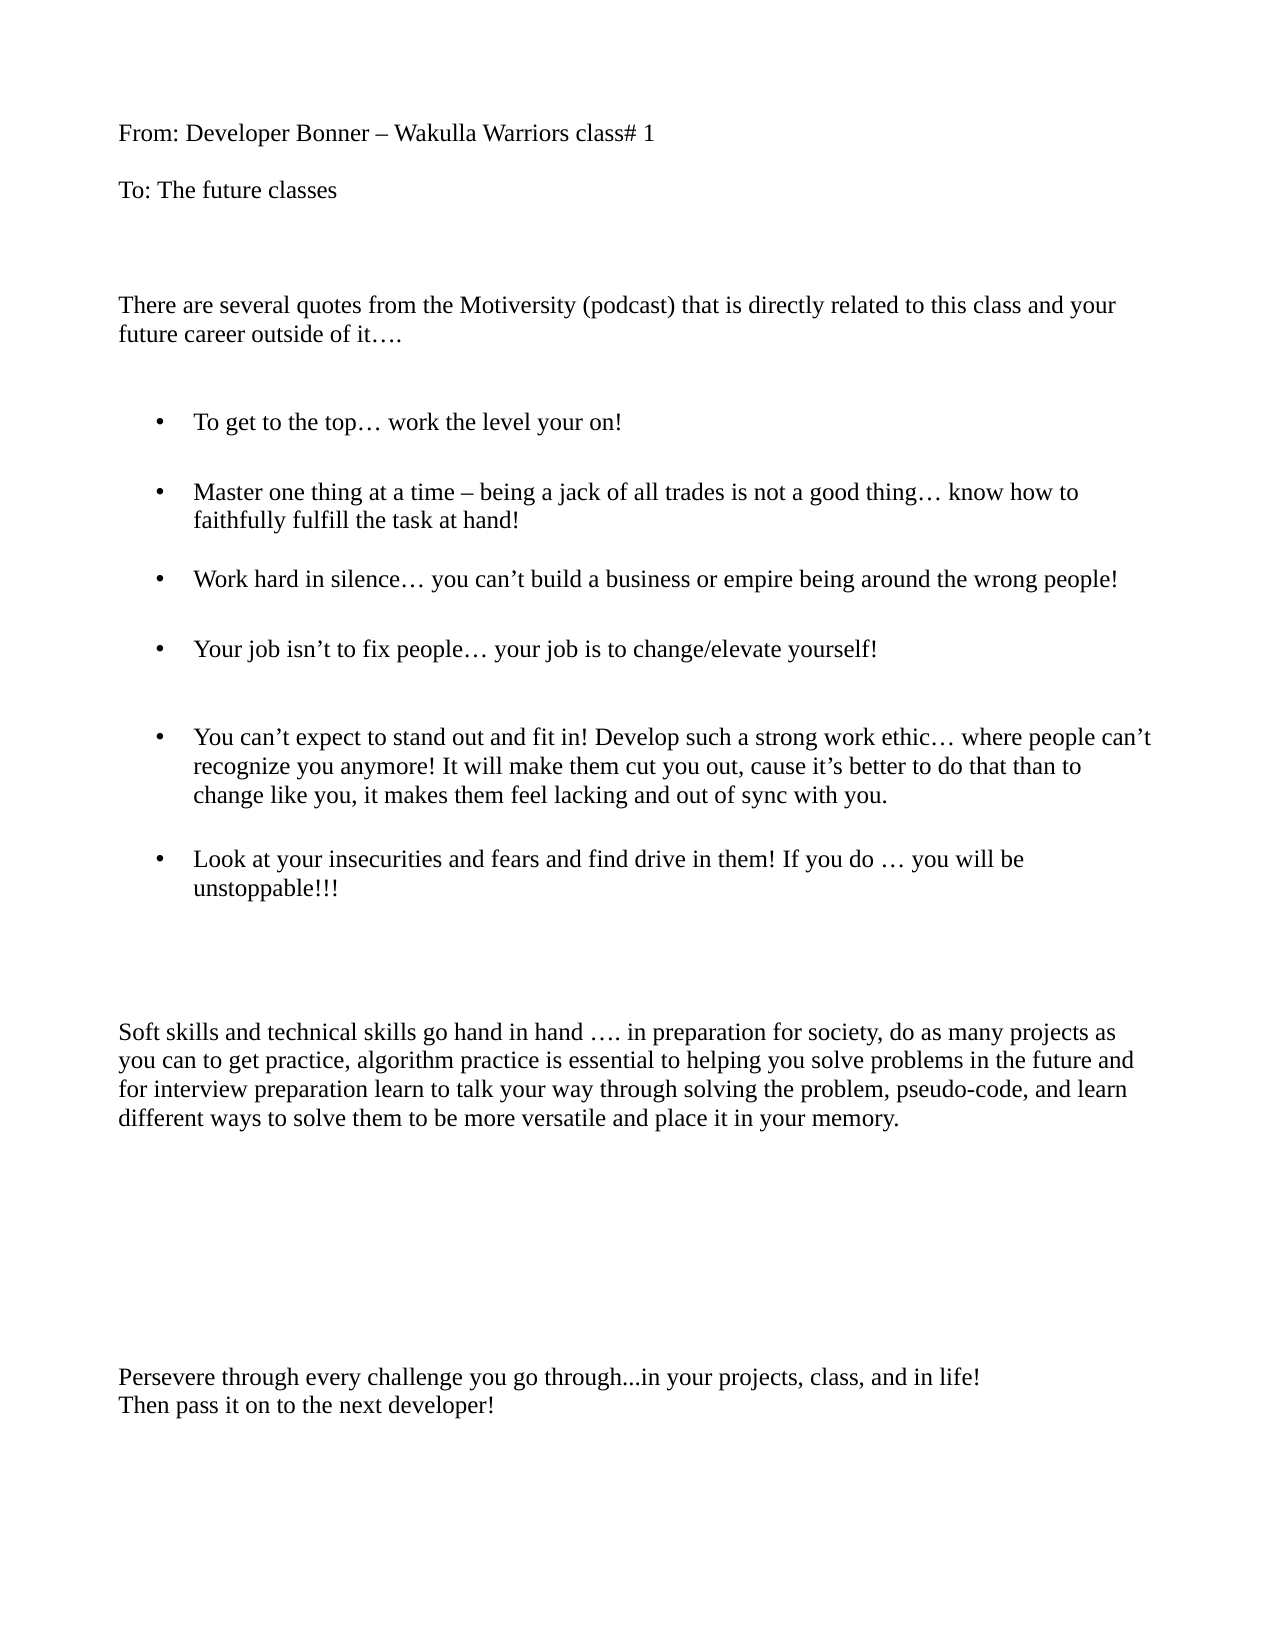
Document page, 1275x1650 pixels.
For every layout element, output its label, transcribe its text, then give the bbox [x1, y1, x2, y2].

list You can’t expect to stand out and fit in! Develop such a strong work ethic… where people can’t recognize you anymore! It will make them cut you out, cause it’s better to do that than to change like you, it makes them feel lacking and out of sync with you. [156, 722, 1157, 809]
list Work hard in silence… you can’t build a business or empire being around the wrong people! [156, 564, 1157, 593]
list Your job isn’t to fix people… your job is to change/elevate yourself! [156, 634, 1157, 663]
text There are several quotes from the Motiversity (podcast) that is directly related to this class and your future career outside of it…. [118, 291, 1157, 348]
text Soft skills and technical skills go hand in hand …. in preparation for society, do as many projects as you can to get practice, algorithm practice is essential to helping you solve problems in the future and for interview preparation learn to talk your way through solving the problem, pseudo-code, and learn different ways to solve them to be more versatile and place it in your memory. [118, 1017, 1157, 1132]
list Look at your insecurities and fears and find drive in them! If you do … you will be unstoppable!!! [156, 844, 1157, 902]
list To get to the top… work the level your on! [156, 407, 1157, 435]
text Then pass it on to the next developer! [118, 1391, 1157, 1419]
text Persevere through every challenge you go through...in your projects, class, and in life! [118, 1362, 1157, 1391]
text To: The future classes [118, 176, 1157, 204]
text From: Developer Bonner – Wakulla Warriors class# 1 [118, 118, 1157, 147]
list Master one thing at a time – being a jack of all trades is not a good thing… know how to faithfully fulfill the task at hand! [156, 477, 1157, 534]
